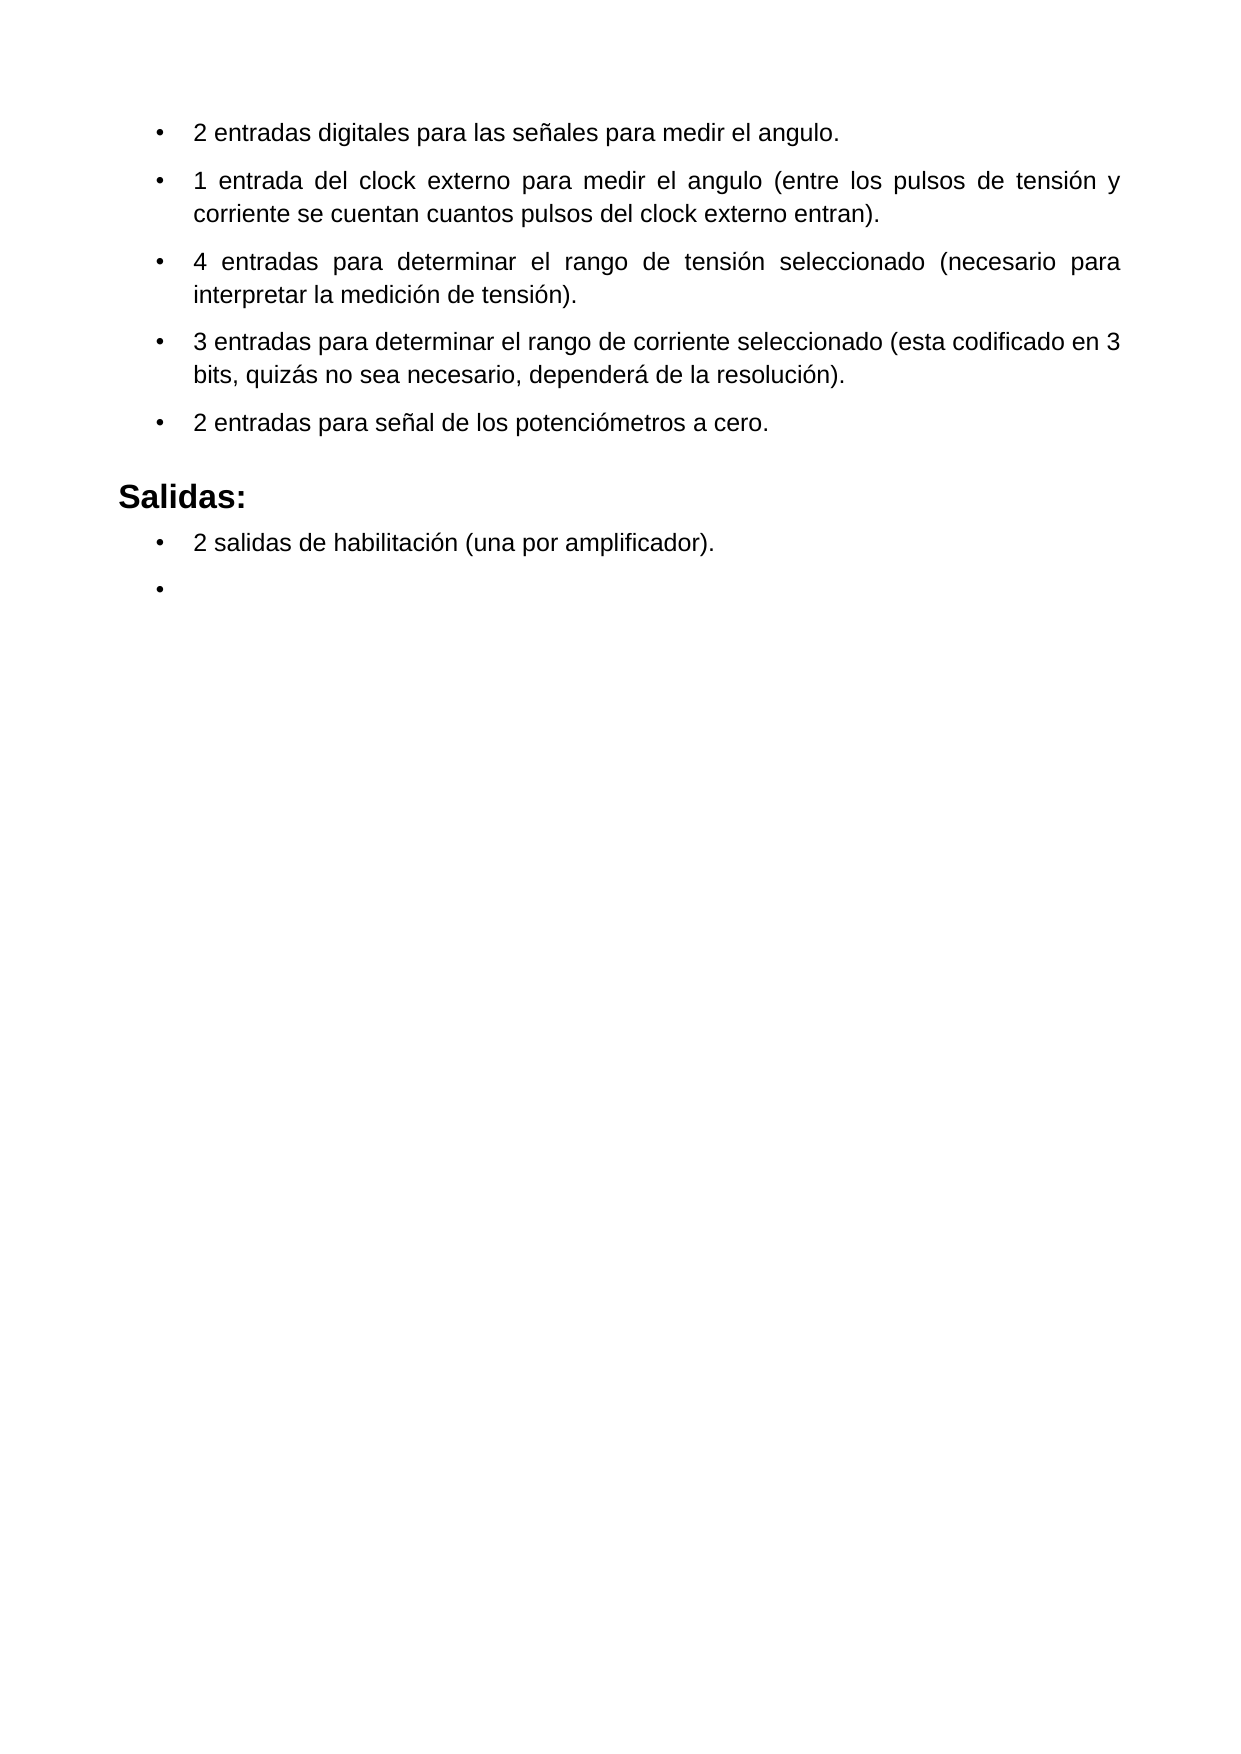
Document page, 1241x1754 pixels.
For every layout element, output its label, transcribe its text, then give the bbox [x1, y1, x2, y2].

list 2 entradas para señal de los potenciómetros a cero. [156, 408, 1122, 437]
list 4 entradas para determinar el rango de tensión seleccionado (necesario para interpretar la medición de tensión). [156, 247, 1122, 308]
list 3 entradas para determinar el rango de corriente seleccionado (esta codificado en 3 bits, quizás no sea necesario, dependerá de la resolución). [156, 327, 1122, 389]
list 1 entrada del clock externo para medir el angulo (entre los pulsos de tensión y corriente se cuentan cuantos pulsos del clock externo entran). [156, 166, 1122, 228]
subtitle Salidas: [118, 477, 1122, 515]
list 2 entradas digitales para las señales para medir el angulo. [156, 118, 1122, 147]
list 2 salidas de habilitación (una por amplificador). [156, 528, 1122, 557]
